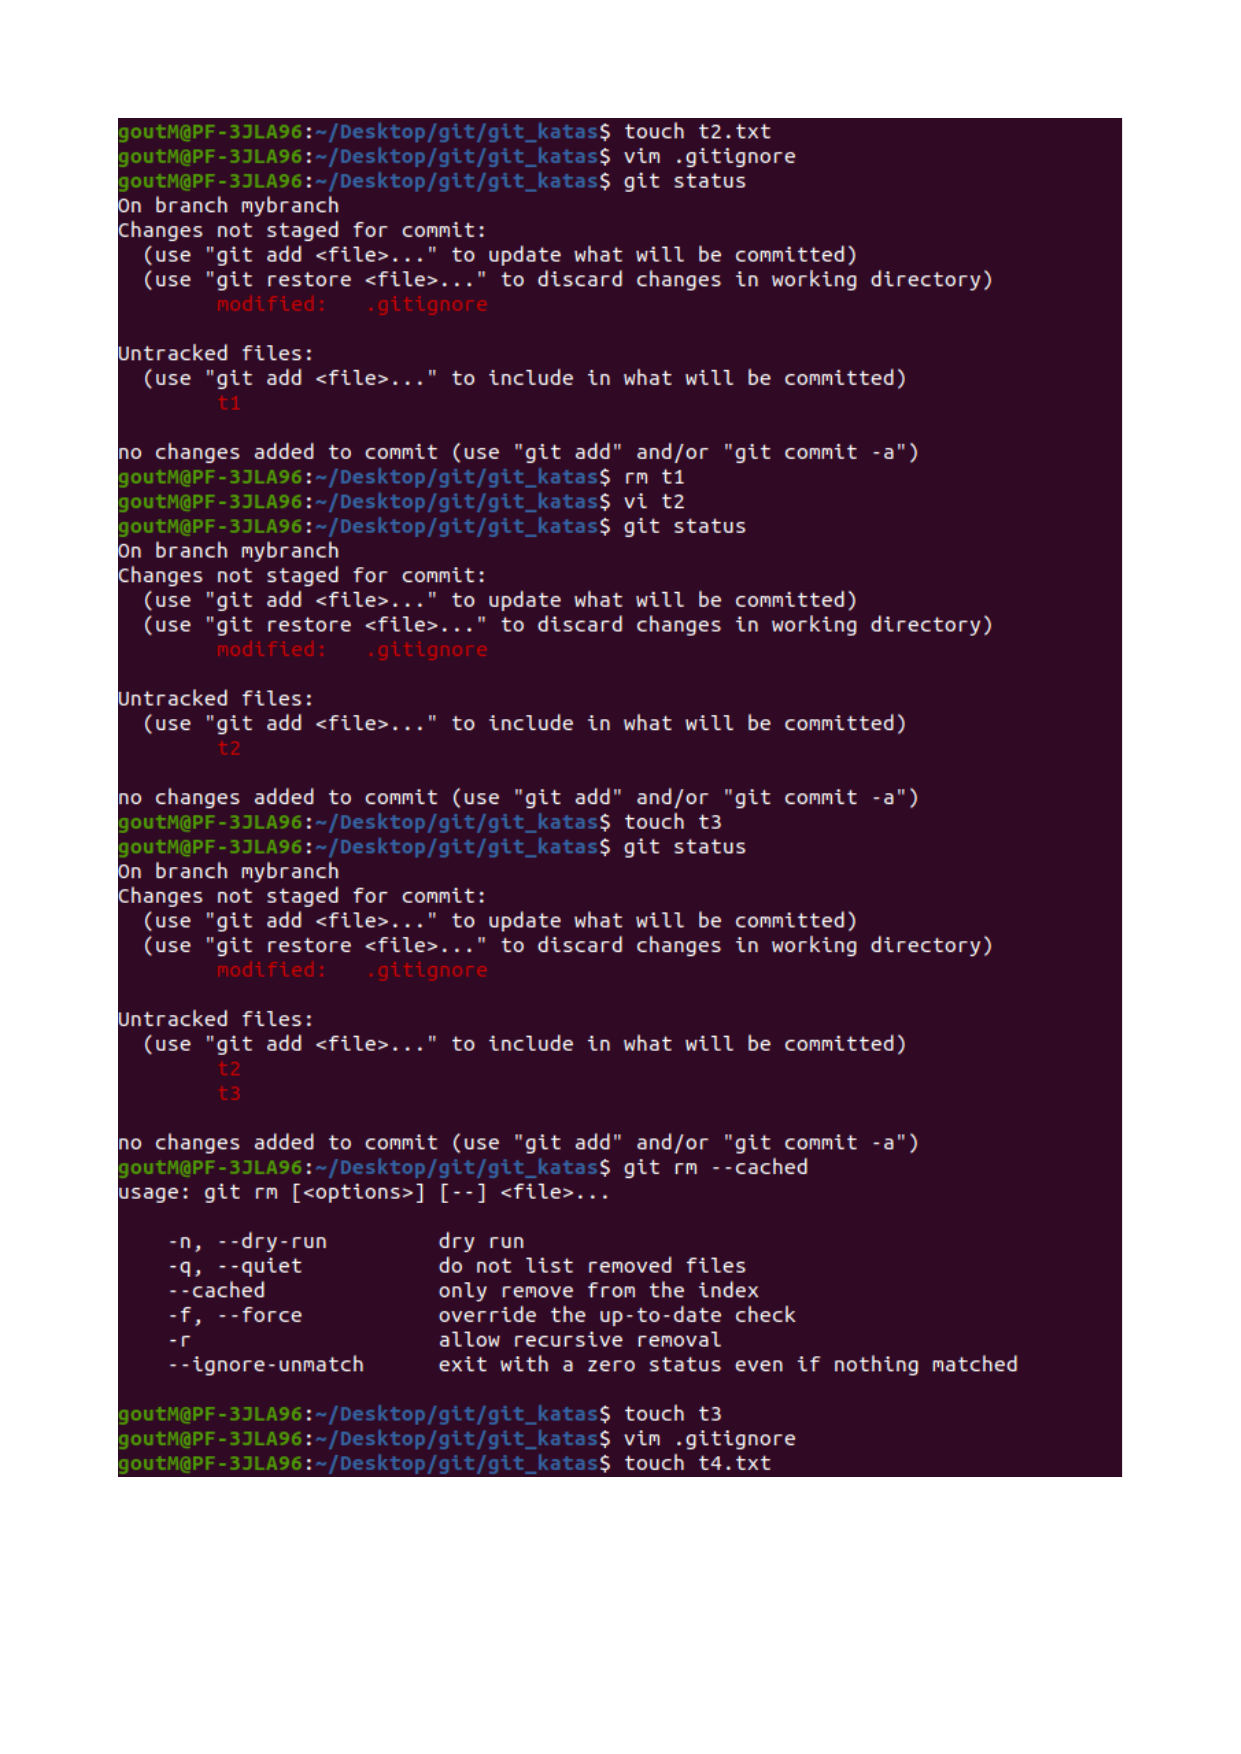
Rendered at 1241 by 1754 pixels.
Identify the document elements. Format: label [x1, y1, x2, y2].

picture [118, 118, 1123, 1477]
